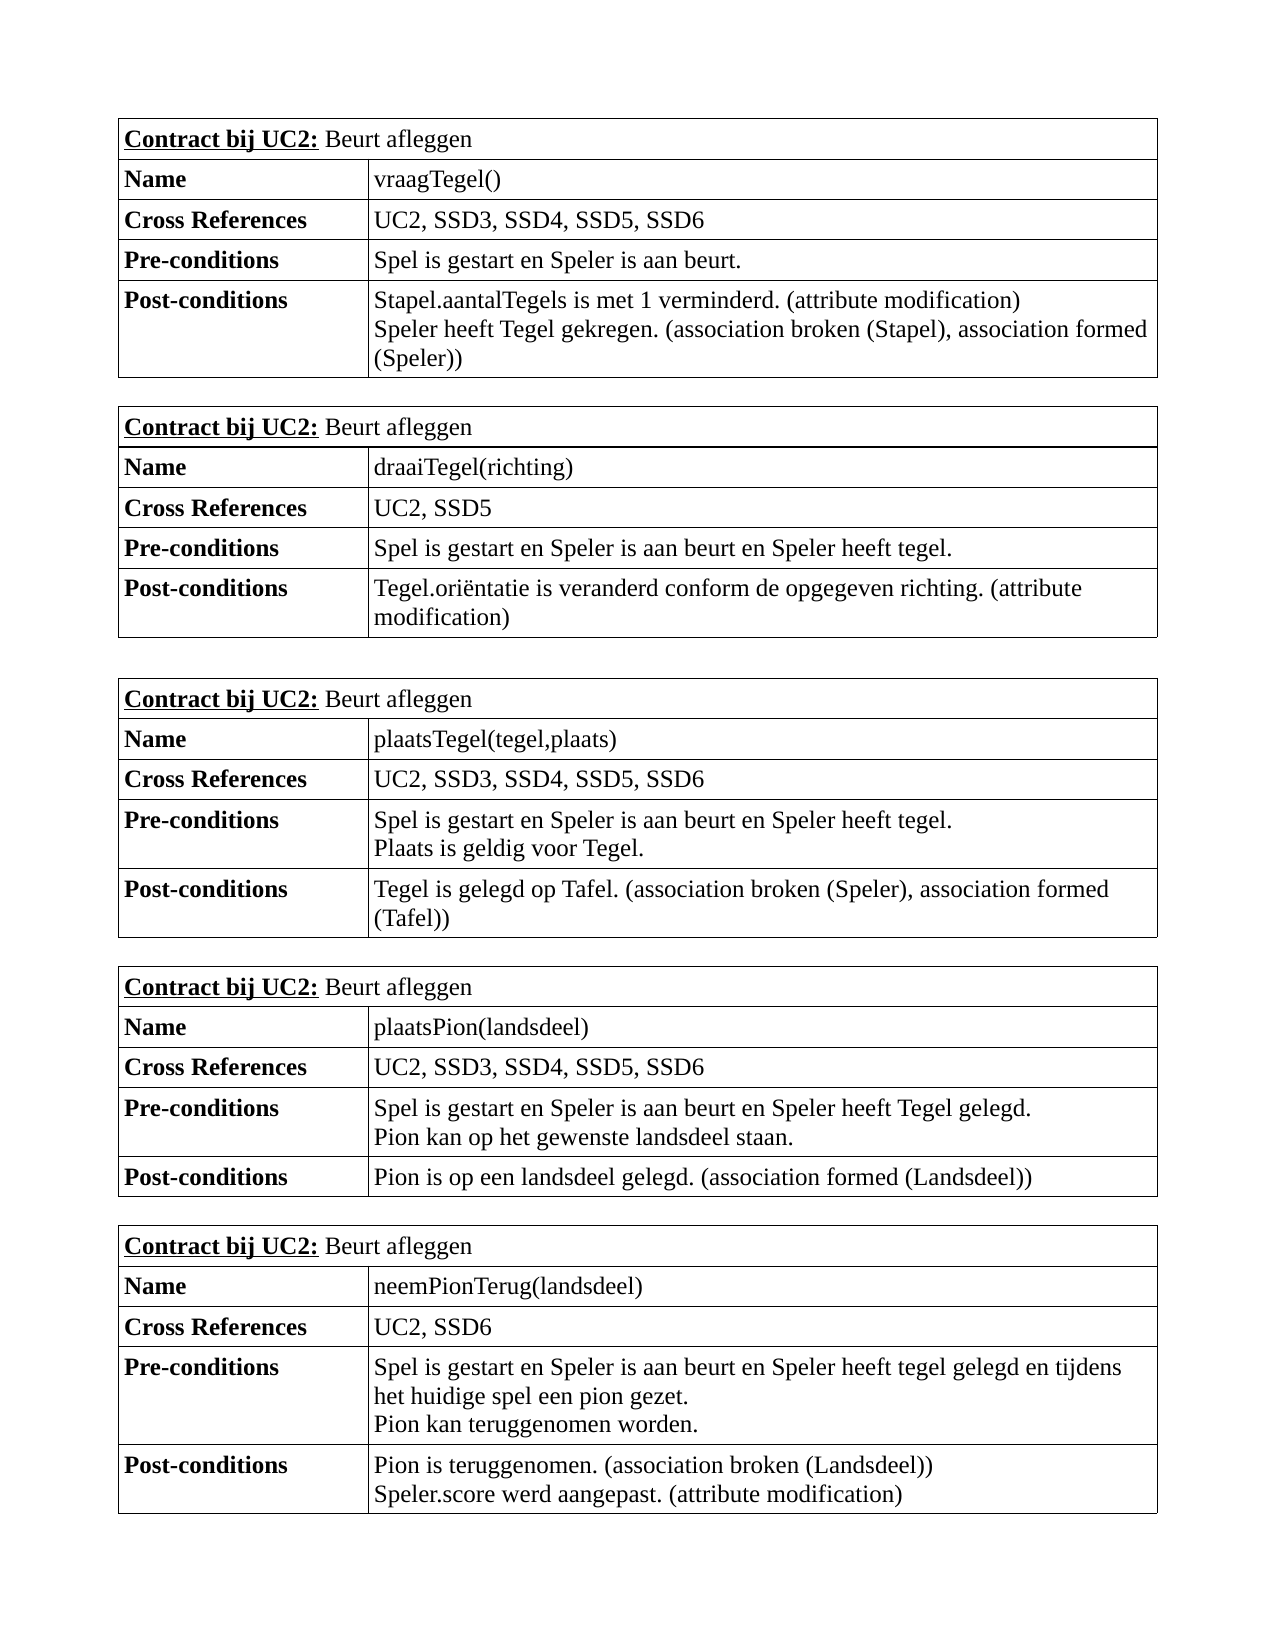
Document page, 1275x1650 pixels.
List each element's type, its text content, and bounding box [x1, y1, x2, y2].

table_cell Pre-conditions [119, 240, 368, 279]
table_header Name [119, 1267, 368, 1306]
table_cell Cross References [119, 760, 368, 799]
table_cell Post-conditions [119, 869, 368, 937]
table_header Name [119, 1007, 368, 1047]
table_cell UC2, SSD3, SSD4, SSD5, SSD6 [369, 200, 1157, 239]
table_cell Spel is gestart en Speler is aan beurt en Speler heeft tegel gelegd en tijdens het huidige spel een pion gezet. Pion kan teruggenomen worden. [369, 1347, 1157, 1444]
table_cell Pre-conditions [119, 1088, 368, 1156]
table_cell Spel is gestart en Speler is aan beurt en Speler heeft tegel. Plaats is geldig voor Tegel. [369, 800, 1157, 868]
table_cell Spel is gestart en Speler is aan beurt. [369, 240, 1157, 279]
table_cell Pre-conditions [119, 528, 368, 567]
table_header neemPionTerug(landsdeel) [369, 1267, 1157, 1306]
table_header Contract bij UC2: Beurt afleggen [119, 679, 1157, 718]
table_cell Cross References [119, 1048, 368, 1087]
table_cell UC2, SSD6 [369, 1307, 1157, 1346]
table_cell Spel is gestart en Speler is aan beurt en Speler heeft tegel. [369, 528, 1157, 567]
table_header Contract bij UC2: Beurt afleggen [119, 1226, 1157, 1266]
table_cell Stapel.aantalTegels is met 1 verminderd. (attribute modification) Speler heeft Tegel gekregen. (association broken (Stapel), association formed (Speler)) [369, 281, 1157, 377]
table_header Contract bij UC2: Beurt afleggen [119, 407, 1157, 446]
table_cell Pre-conditions [119, 1347, 368, 1444]
table_cell Tegel.oriëntatie is veranderd conform de opgegeven richting. (attribute modification) [369, 569, 1157, 637]
table_header Contract bij UC2: Beurt afleggen [119, 967, 1157, 1006]
table_cell Post-conditions [119, 281, 368, 377]
table_header Name [119, 719, 368, 759]
table_cell Pre-conditions [119, 800, 368, 868]
table_header plaatsPion(landsdeel) [369, 1007, 1157, 1047]
table_header vraagTegel() [369, 160, 1157, 199]
table_cell Cross References [119, 200, 368, 239]
table_cell Cross References [119, 1307, 368, 1346]
table_cell UC2, SSD5 [369, 488, 1157, 527]
table_cell Cross References [119, 488, 368, 527]
table_cell Spel is gestart en Speler is aan beurt en Speler heeft Tegel gelegd. Pion kan op het gewenste landsdeel staan. [369, 1088, 1157, 1156]
table_header plaatsTegel(tegel,plaats) [369, 719, 1157, 759]
table_cell Pion is teruggenomen. (association broken (Landsdeel)) Speler.score werd aangepast. (attribute modification) [369, 1445, 1157, 1513]
table_cell Tegel is gelegd op Tafel. (association broken (Speler), association formed (Tafel)) [369, 869, 1157, 937]
table_cell Pion is op een landsdeel gelegd. (association formed (Landsdeel)) [369, 1157, 1157, 1196]
table_header Name [119, 160, 368, 199]
table_cell Post-conditions [119, 1157, 368, 1196]
table_header Contract bij UC2: Beurt afleggen [119, 119, 1157, 158]
table_header Name [119, 448, 368, 487]
table_cell UC2, SSD3, SSD4, SSD5, SSD6 [369, 760, 1157, 799]
table_cell Post-conditions [119, 569, 368, 637]
table_cell Post-conditions [119, 1445, 368, 1513]
table_header draaiTegel(richting) [369, 448, 1157, 487]
table_cell UC2, SSD3, SSD4, SSD5, SSD6 [369, 1048, 1157, 1087]
